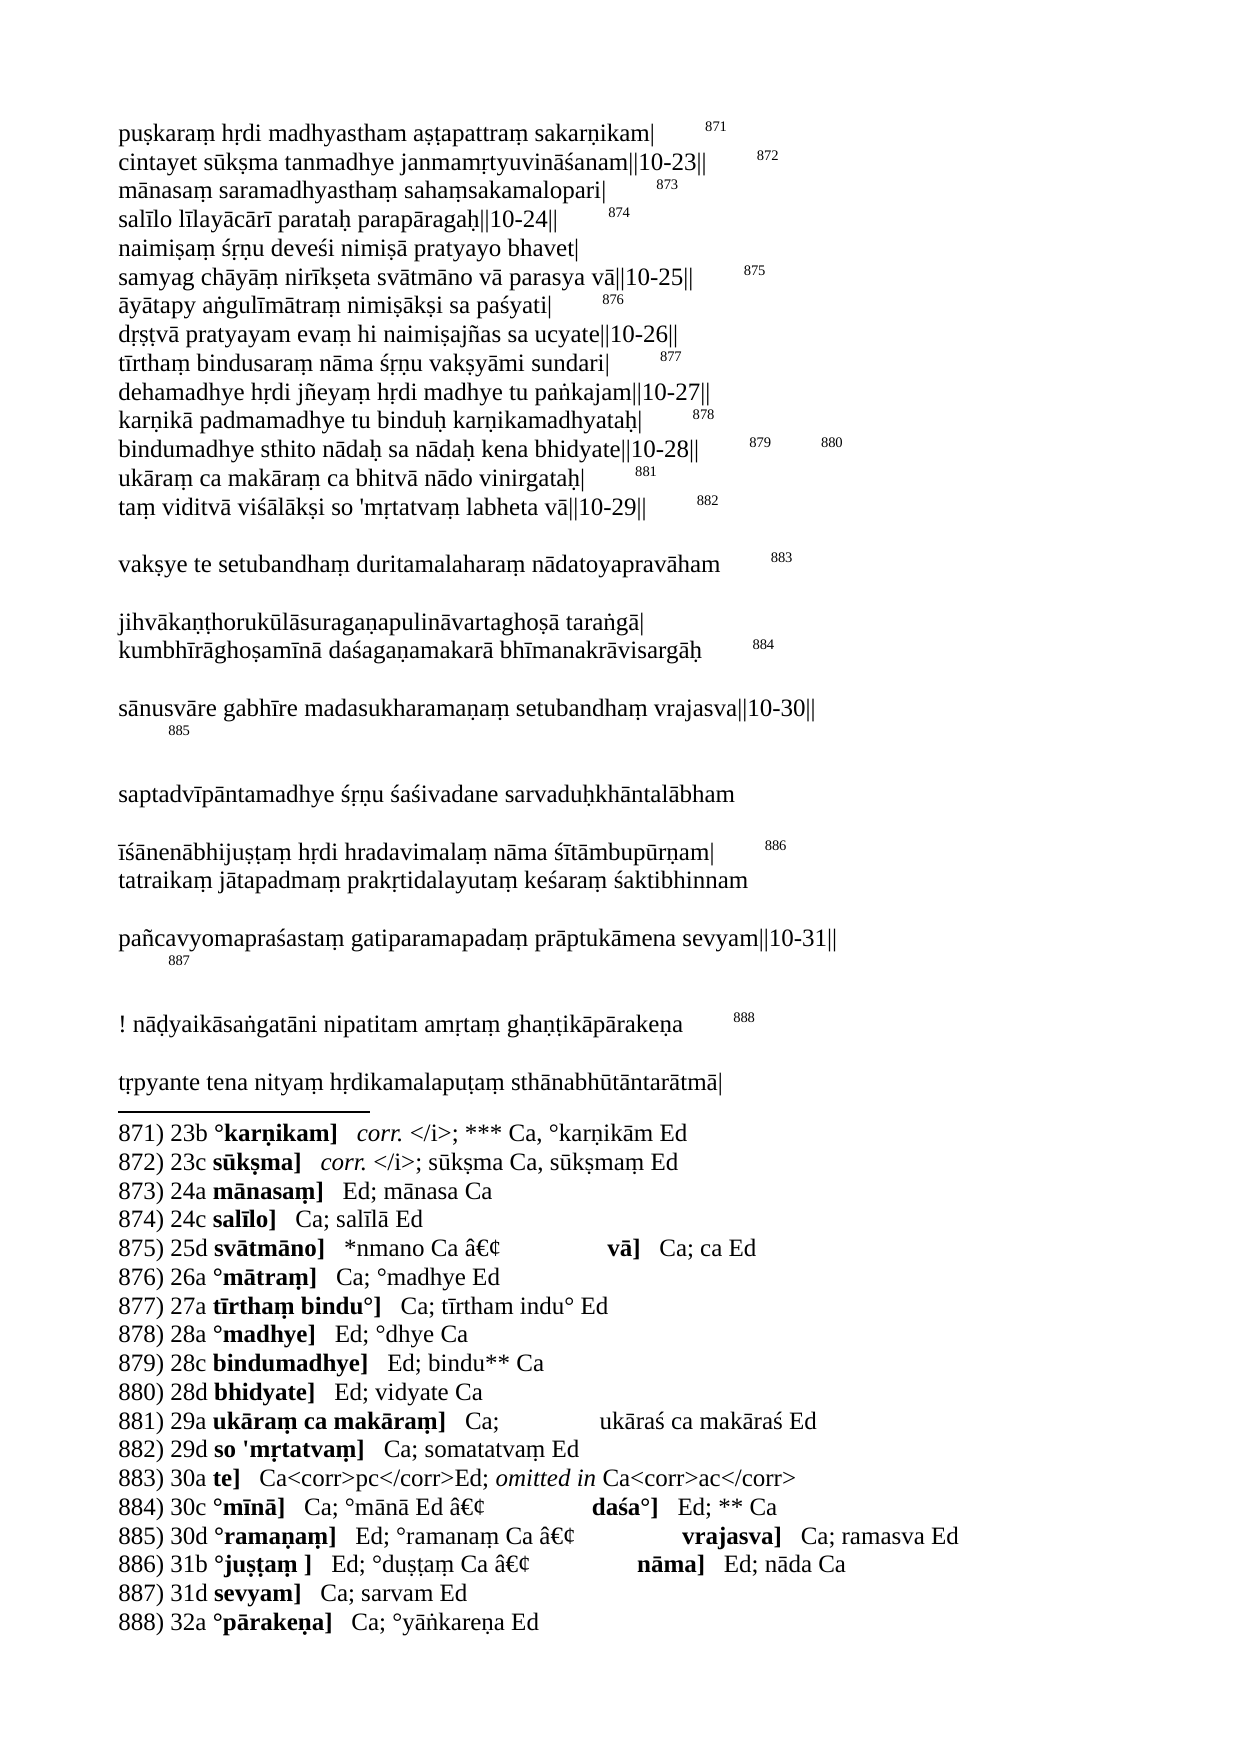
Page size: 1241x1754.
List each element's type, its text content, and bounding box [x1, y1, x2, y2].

text sānusvāre gabhīre madasukharamaṇaṃ setubandhaṃ vrajasva||10-30|| [118, 693, 1122, 722]
text ) 24c salīlo] Ca; salīlā Ed [118, 1204, 1122, 1233]
text ukāraṃ ca makāraṃ ca bhitvā nādo vinirgataḥ| [118, 463, 1122, 492]
text ) 26a °mātraṃ] Ca; °madhye Ed [118, 1262, 1122, 1291]
text puṣkaraṃ hṛdi madhyastham aṣṭapattraṃ sakarṇikam| [118, 118, 1122, 147]
text vakṣye te setubandhaṃ duritamalaharaṃ nādatoyapravāham [118, 549, 1122, 578]
text ) 25d svātmāno] *nmano Ca â€¢ vā] Ca; ca Ed [118, 1233, 1122, 1262]
text ) 28a °madhye] Ed; °dhye Ca [118, 1319, 1122, 1348]
text ) 31d sevyam] Ca; sarvam Ed [118, 1578, 1122, 1607]
text cintayet sūkṣma tanmadhye janmamṛtyuvināśanam||10-23|| [118, 147, 1122, 176]
text tīrthaṃ bindusaraṃ nāma śṛṇu vakṣyāmi sundari| [118, 348, 1122, 377]
text ) 23b °karṇikam] corr. </i>; *** Ca, °karṇikām Ed [118, 1118, 1122, 1147]
text ! nāḍyaikāsaṅgatāni nipatitam amṛtaṃ ghaṇṭikāpārakeṇa [118, 1009, 1122, 1038]
text karṇikā padmamadhye tu binduḥ karṇikamadhyataḥ| [118, 406, 1122, 434]
text ) 30c °mīnā] Ca; °mānā Ed â€¢ daśa°] Ed; ** Ca [118, 1492, 1122, 1521]
text ) 29a ukāraṃ ca makāraṃ] Ca; ukāraś ca makāraś Ed [118, 1406, 1122, 1434]
text ) 28c bindumadhye] Ed; bindu** Ca [118, 1348, 1122, 1377]
text āyātapy aṅgulīmātraṃ nimiṣākṣi sa paśyati| [118, 291, 1122, 319]
text ) 28d bhidyate] Ed; vidyate Ca [118, 1377, 1122, 1406]
text samyag chāyāṃ nirīkṣeta svātmāno vā parasya vā||10-25|| [118, 262, 1122, 291]
text ) 23c sūkṣma] corr. </i>; sūkṣma Ca, sūkṣmaṃ Ed [118, 1147, 1122, 1176]
text tatraikaṃ jātapadmaṃ prakṛtidalayutaṃ keśaraṃ śaktibhinnam [118, 866, 1122, 894]
text ) 31b °juṣṭaṃ ] Ed; °duṣṭaṃ Ca â€¢ nāma] Ed; nāda Ca [118, 1549, 1122, 1578]
text saptadvīpāntamadhye śṛṇu śaśivadane sarvaduḥkhāntalābham [118, 779, 1122, 808]
text dehamadhye hṛdi jñeyaṃ hṛdi madhye tu paṅkajam||10-27|| [118, 377, 1122, 406]
text kumbhīrāghoṣamīnā daśagaṇamakarā bhīmanakrāvisargāḥ [118, 636, 1122, 664]
text īśānenābhijuṣṭaṃ hṛdi hradavimalaṃ nāma śītāmbupūrṇam| [118, 837, 1122, 866]
text ) 32a °pārakeṇa] Ca; °yāṅkareṇa Ed [118, 1607, 1122, 1636]
text dṛṣṭvā pratyayam evaṃ hi naimiṣajñas sa ucyate||10-26|| [118, 319, 1122, 348]
text ) 30a te] Ca<corr>pc</corr>Ed; omitted in Ca<corr>ac</corr> [118, 1463, 1122, 1492]
text naimiṣaṃ śṛṇu deveśi nimiṣā pratyayo bhavet| [118, 233, 1122, 262]
text bindumadhye sthito nādaḥ sa nādaḥ kena bhidyate||10-28|| [118, 434, 1122, 463]
text salīlo līlayācārī parataḥ parapāragaḥ||10-24|| [118, 204, 1122, 233]
text tṛpyante tena nityaṃ hṛdikamalapuṭaṃ sthānabhūtāntarātmā| [118, 1067, 1122, 1096]
text mānasaṃ saramadhyasthaṃ sahaṃsakamalopari| [118, 176, 1122, 204]
text jihvākaṇṭhorukūlāsuragaṇapulināvartaghoṣā taraṅgā| [118, 607, 1122, 636]
text ) 27a tīrthaṃ bindu°] Ca; tīrtham indu° Ed [118, 1291, 1122, 1319]
text ) 24a mānasaṃ] Ed; mānasa Ca [118, 1176, 1122, 1204]
text pañcavyomapraśastaṃ gatiparamapadaṃ prāptukāmena sevyam||10-31|| [118, 923, 1122, 952]
text taṃ viditvā viśālākṣi so 'mṛtatvaṃ labheta vā||10-29|| [118, 492, 1122, 521]
text ) 30d °ramaṇaṃ] Ed; °ramanaṃ Ca â€¢ vrajasva] Ca; ramasva Ed [118, 1521, 1122, 1549]
text ) 29d so 'mṛtatvaṃ] Ca; somatatvaṃ Ed [118, 1434, 1122, 1463]
